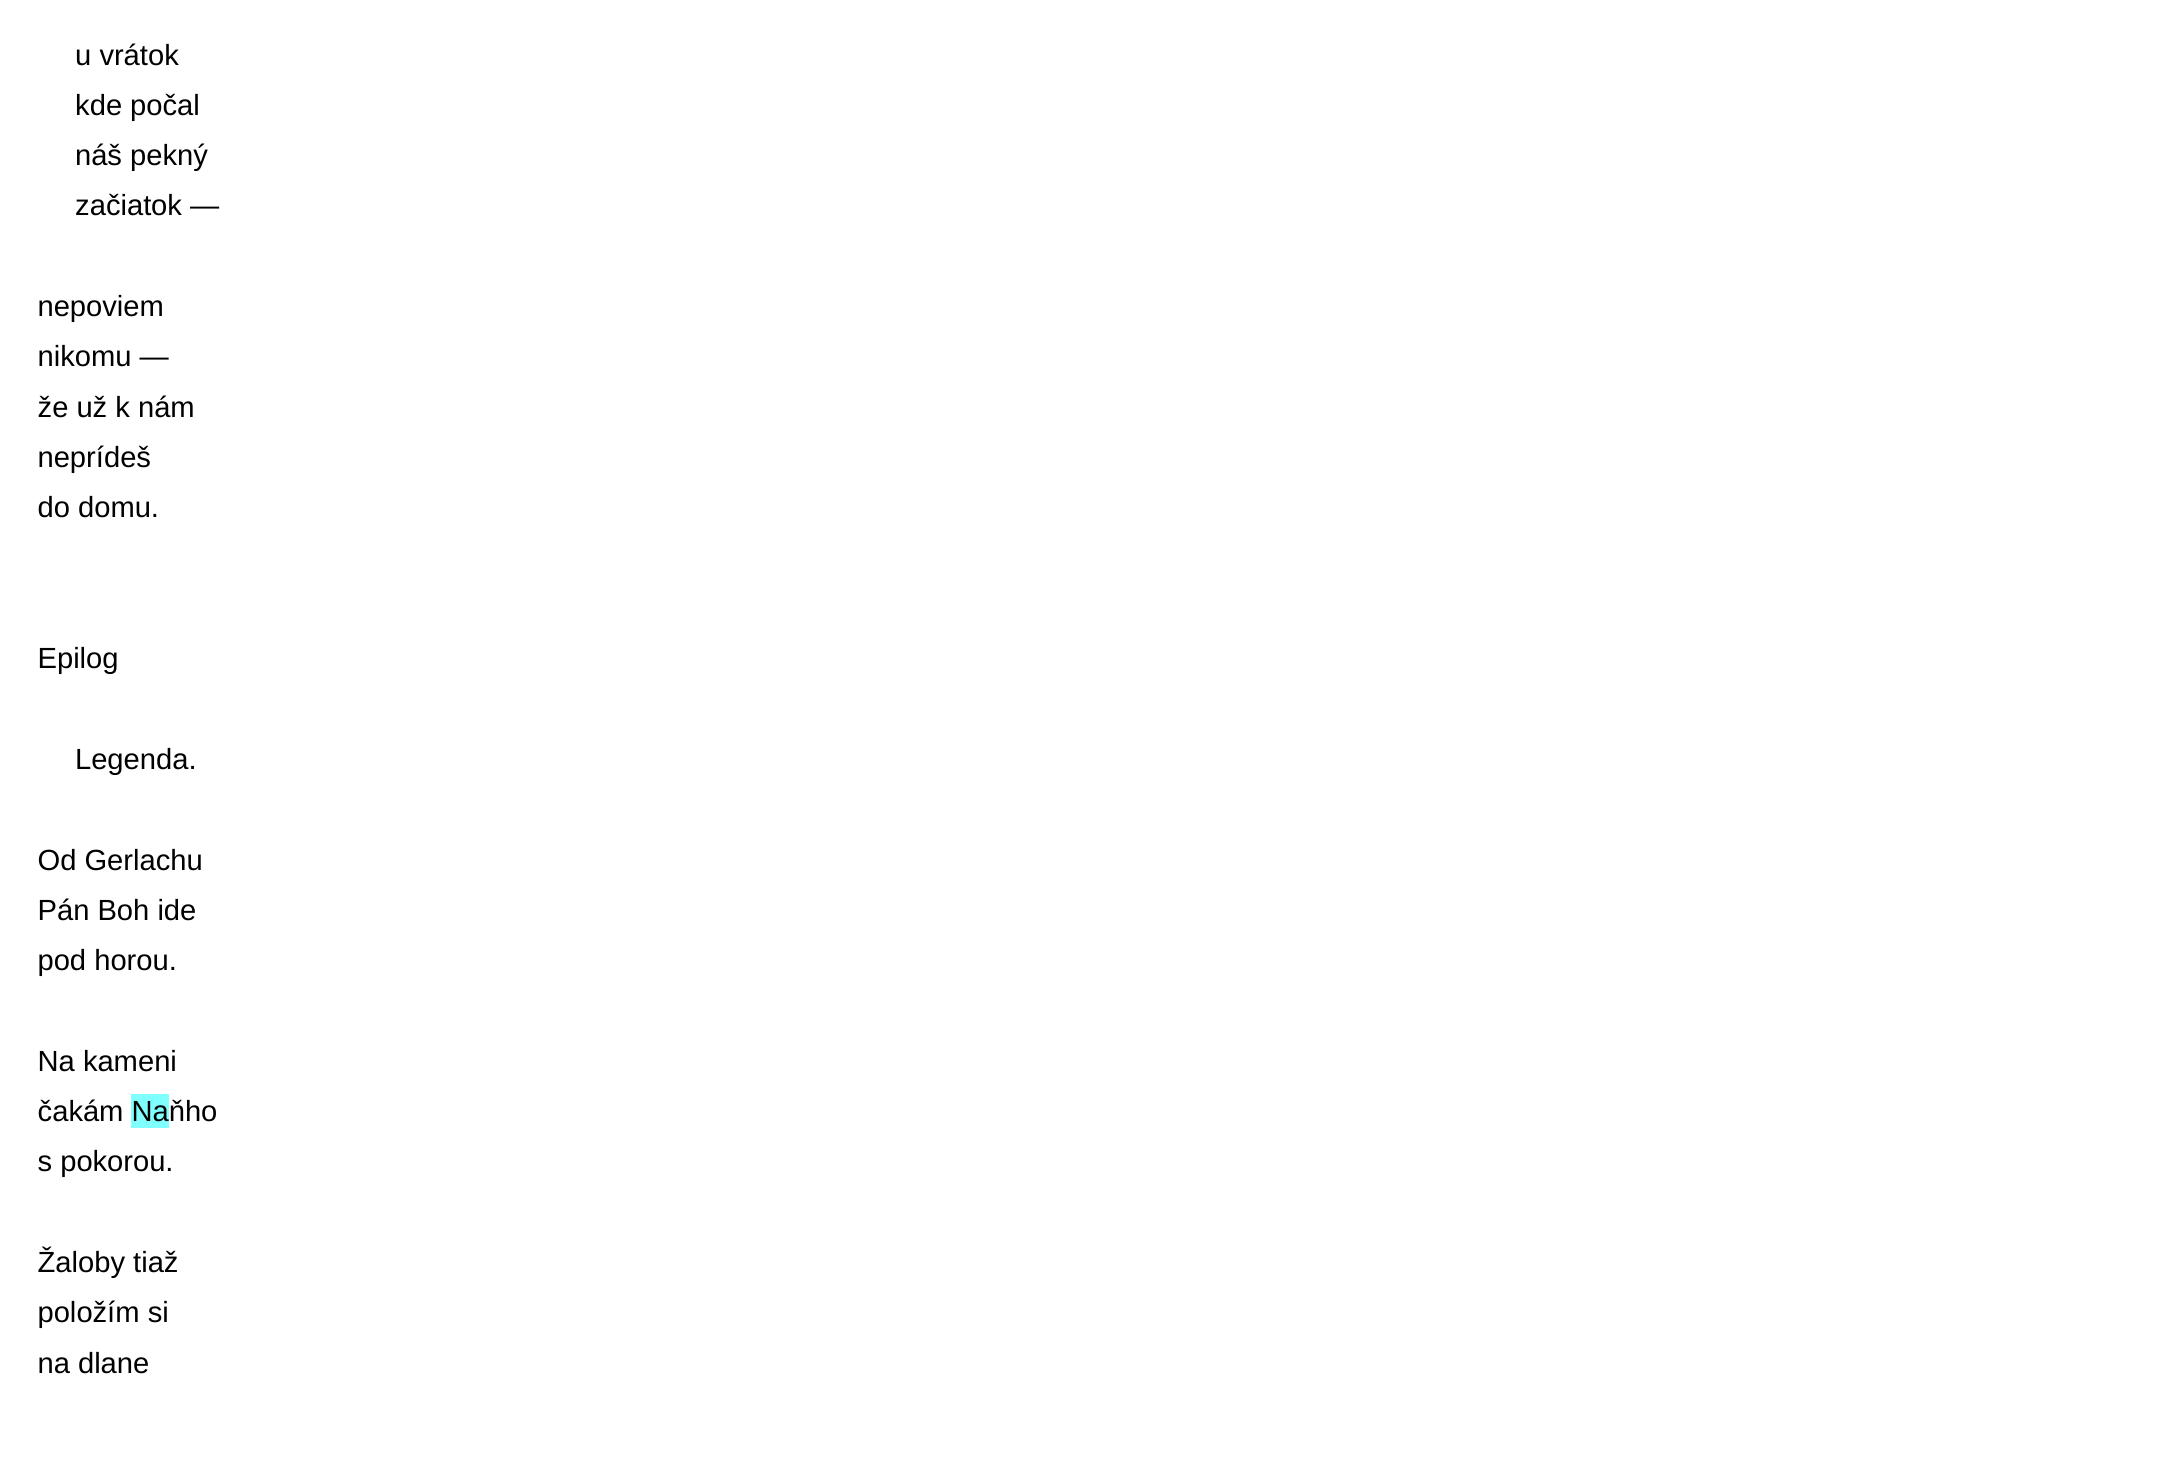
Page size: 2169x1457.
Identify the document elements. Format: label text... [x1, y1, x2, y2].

text začiatok — [37, 188, 1130, 222]
text nepoviem [37, 289, 1130, 323]
text že už k nám [37, 390, 1130, 423]
text Epilog [37, 641, 1130, 675]
text kde počal [37, 88, 1130, 121]
text u vrátok [37, 37, 1130, 71]
text náš pekný [37, 138, 1130, 172]
text Žaloby tiaž [37, 1245, 1130, 1278]
text čakám Naňho [37, 1094, 1130, 1128]
text Na kameni [37, 1044, 1130, 1077]
subtitle Legenda. [37, 742, 1130, 775]
text s pokorou. [37, 1144, 1130, 1178]
text neprídeš [37, 440, 1130, 473]
text položím si [37, 1295, 1130, 1329]
text pod horou. [37, 943, 1130, 977]
text nikomu — [37, 339, 1130, 373]
text Pán Boh ide [37, 893, 1130, 926]
text Od Gerlachu [37, 842, 1130, 876]
text na dlane [37, 1346, 1130, 1379]
text do domu. [37, 490, 1130, 524]
